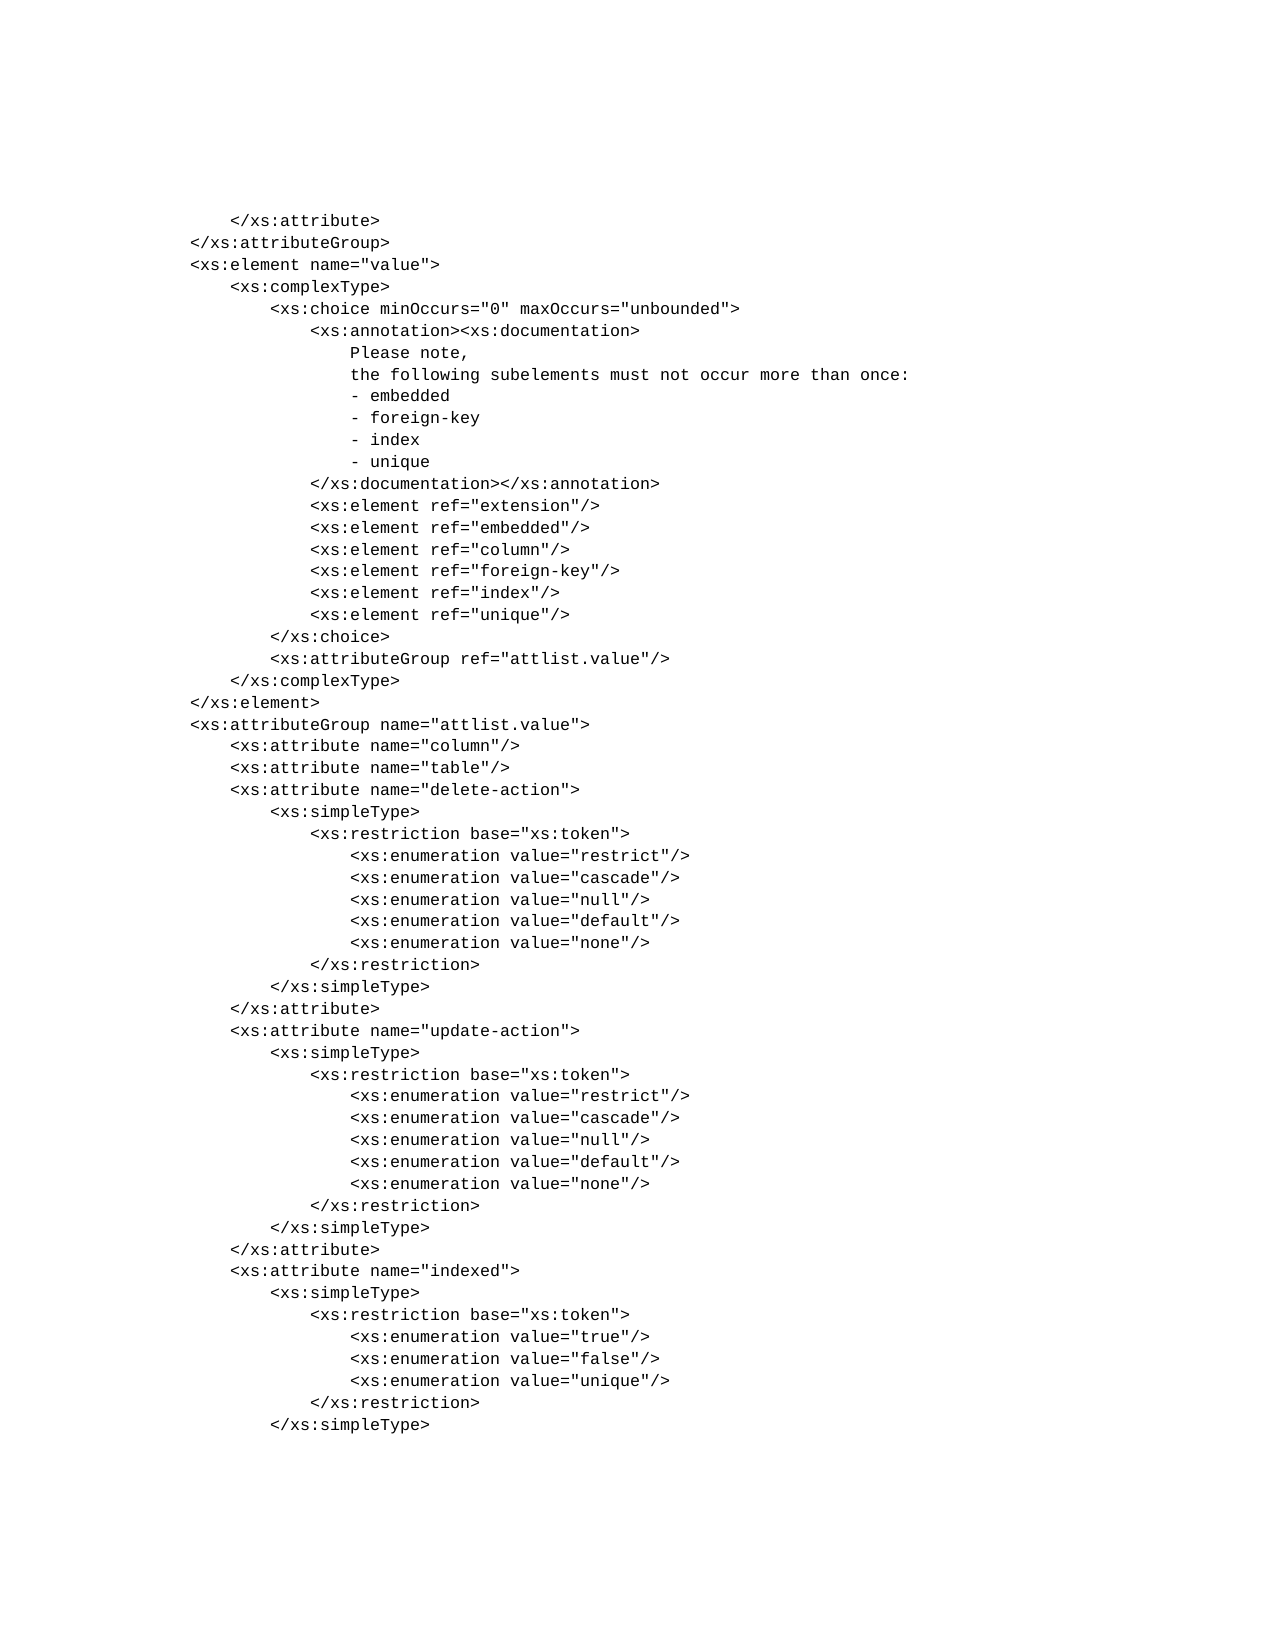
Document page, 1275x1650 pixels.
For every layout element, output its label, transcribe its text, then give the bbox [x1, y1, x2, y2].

text <xs:element ref="embedded"/> [150, 516, 1125, 538]
text <xs:choice minOccurs="0" maxOccurs="unbounded"> [150, 297, 1125, 319]
text <xs:restriction base="xs:token"> [150, 1063, 1125, 1085]
text - embedded [150, 385, 1125, 407]
text <xs:element ref="index"/> [150, 582, 1125, 604]
text <xs:enumeration value="default"/> [150, 910, 1125, 932]
text <xs:restriction base="xs:token"> [150, 1304, 1125, 1326]
text Please note, [150, 341, 1125, 363]
text <xs:enumeration value="restrict"/> [150, 1085, 1125, 1107]
text <xs:enumeration value="none"/> [150, 932, 1125, 954]
text <xs:enumeration value="false"/> [150, 1347, 1125, 1369]
text <xs:attributeGroup name="attlist.value"> [150, 713, 1125, 735]
text <xs:element ref="foreign-key"/> [150, 560, 1125, 582]
text <xs:enumeration value="cascade"/> [150, 866, 1125, 888]
text <xs:attribute name="table"/> [150, 757, 1125, 779]
text - foreign-key [150, 407, 1125, 429]
text <xs:attribute name="indexed"> [150, 1260, 1125, 1282]
text <xs:attribute name="delete-action"> [150, 779, 1125, 801]
text <xs:enumeration value="cascade"/> [150, 1107, 1125, 1129]
text <xs:element ref="extension"/> [150, 494, 1125, 516]
text </xs:attribute> [150, 1238, 1125, 1260]
text <xs:restriction base="xs:token"> [150, 822, 1125, 844]
text <xs:simpleType> [150, 1282, 1125, 1304]
text <xs:simpleType> [150, 801, 1125, 822]
text <xs:enumeration value="null"/> [150, 1129, 1125, 1151]
text <xs:element ref="column"/> [150, 538, 1125, 560]
text </xs:attribute> [150, 210, 1125, 232]
text </xs:element> [150, 691, 1125, 713]
text <xs:element ref="unique"/> [150, 604, 1125, 626]
text <xs:attribute name="update-action"> [150, 1019, 1125, 1041]
text </xs:documentation></xs:annotation> [150, 472, 1125, 494]
text </xs:simpleType> [150, 1413, 1125, 1435]
text <xs:enumeration value="true"/> [150, 1326, 1125, 1347]
text - unique [150, 451, 1125, 472]
text <xs:annotation><xs:documentation> [150, 319, 1125, 341]
text </xs:simpleType> [150, 976, 1125, 997]
text <xs:simpleType> [150, 1041, 1125, 1063]
text </xs:simpleType> [150, 1216, 1125, 1238]
text </xs:complexType> [150, 669, 1125, 691]
text </xs:restriction> [150, 954, 1125, 976]
text </xs:attributeGroup> [150, 232, 1125, 254]
text the following subelements must not occur more than once: [150, 363, 1125, 385]
text <xs:enumeration value="default"/> [150, 1151, 1125, 1172]
text </xs:choice> [150, 626, 1125, 647]
text </xs:restriction> [150, 1194, 1125, 1216]
text <xs:attributeGroup ref="attlist.value"/> [150, 647, 1125, 669]
text - index [150, 429, 1125, 451]
text <xs:enumeration value="unique"/> [150, 1369, 1125, 1391]
text <xs:attribute name="column"/> [150, 735, 1125, 757]
text <xs:enumeration value="restrict"/> [150, 844, 1125, 866]
text <xs:enumeration value="none"/> [150, 1172, 1125, 1194]
text </xs:restriction> [150, 1391, 1125, 1413]
text </xs:attribute> [150, 997, 1125, 1019]
text <xs:complexType> [150, 276, 1125, 297]
text <xs:enumeration value="null"/> [150, 888, 1125, 910]
text <xs:element name="value"> [150, 254, 1125, 276]
